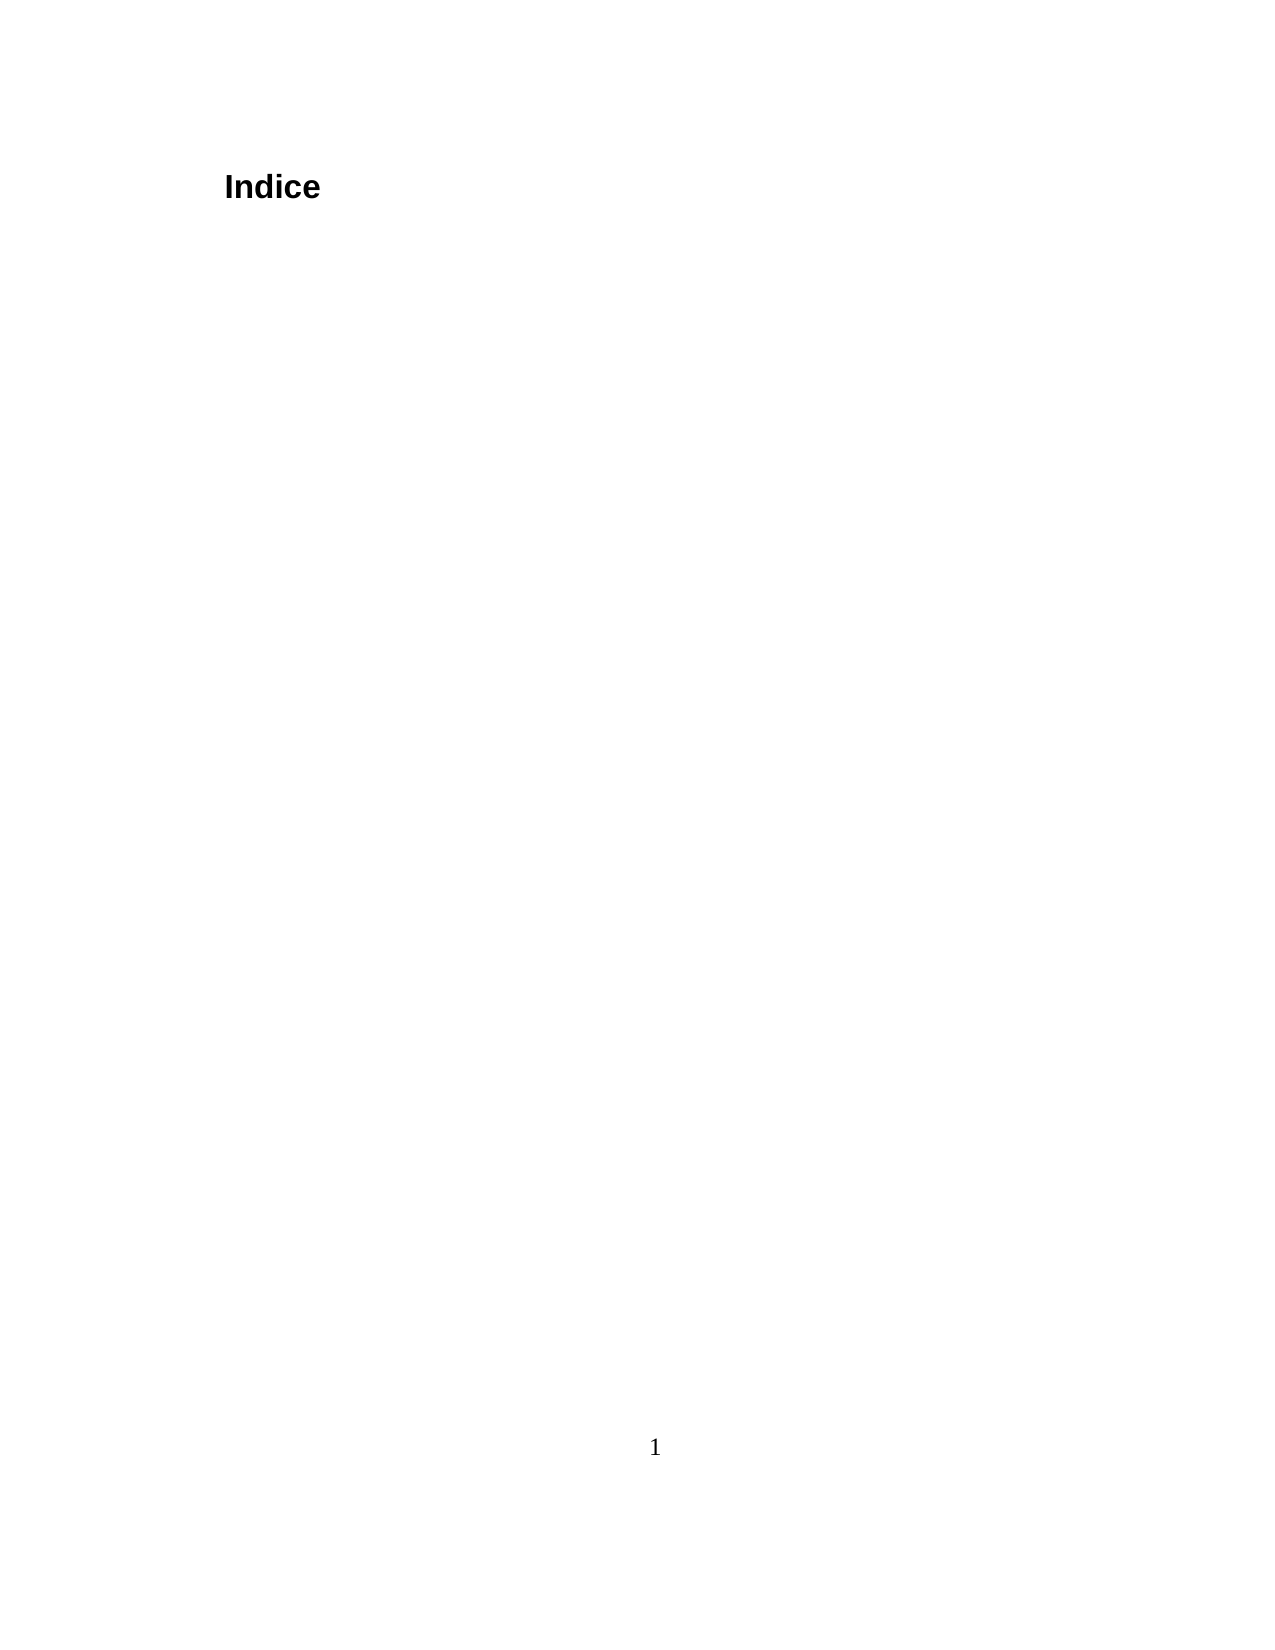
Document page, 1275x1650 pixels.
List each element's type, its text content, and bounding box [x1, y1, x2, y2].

subtitle Indice [224, 167, 1086, 205]
